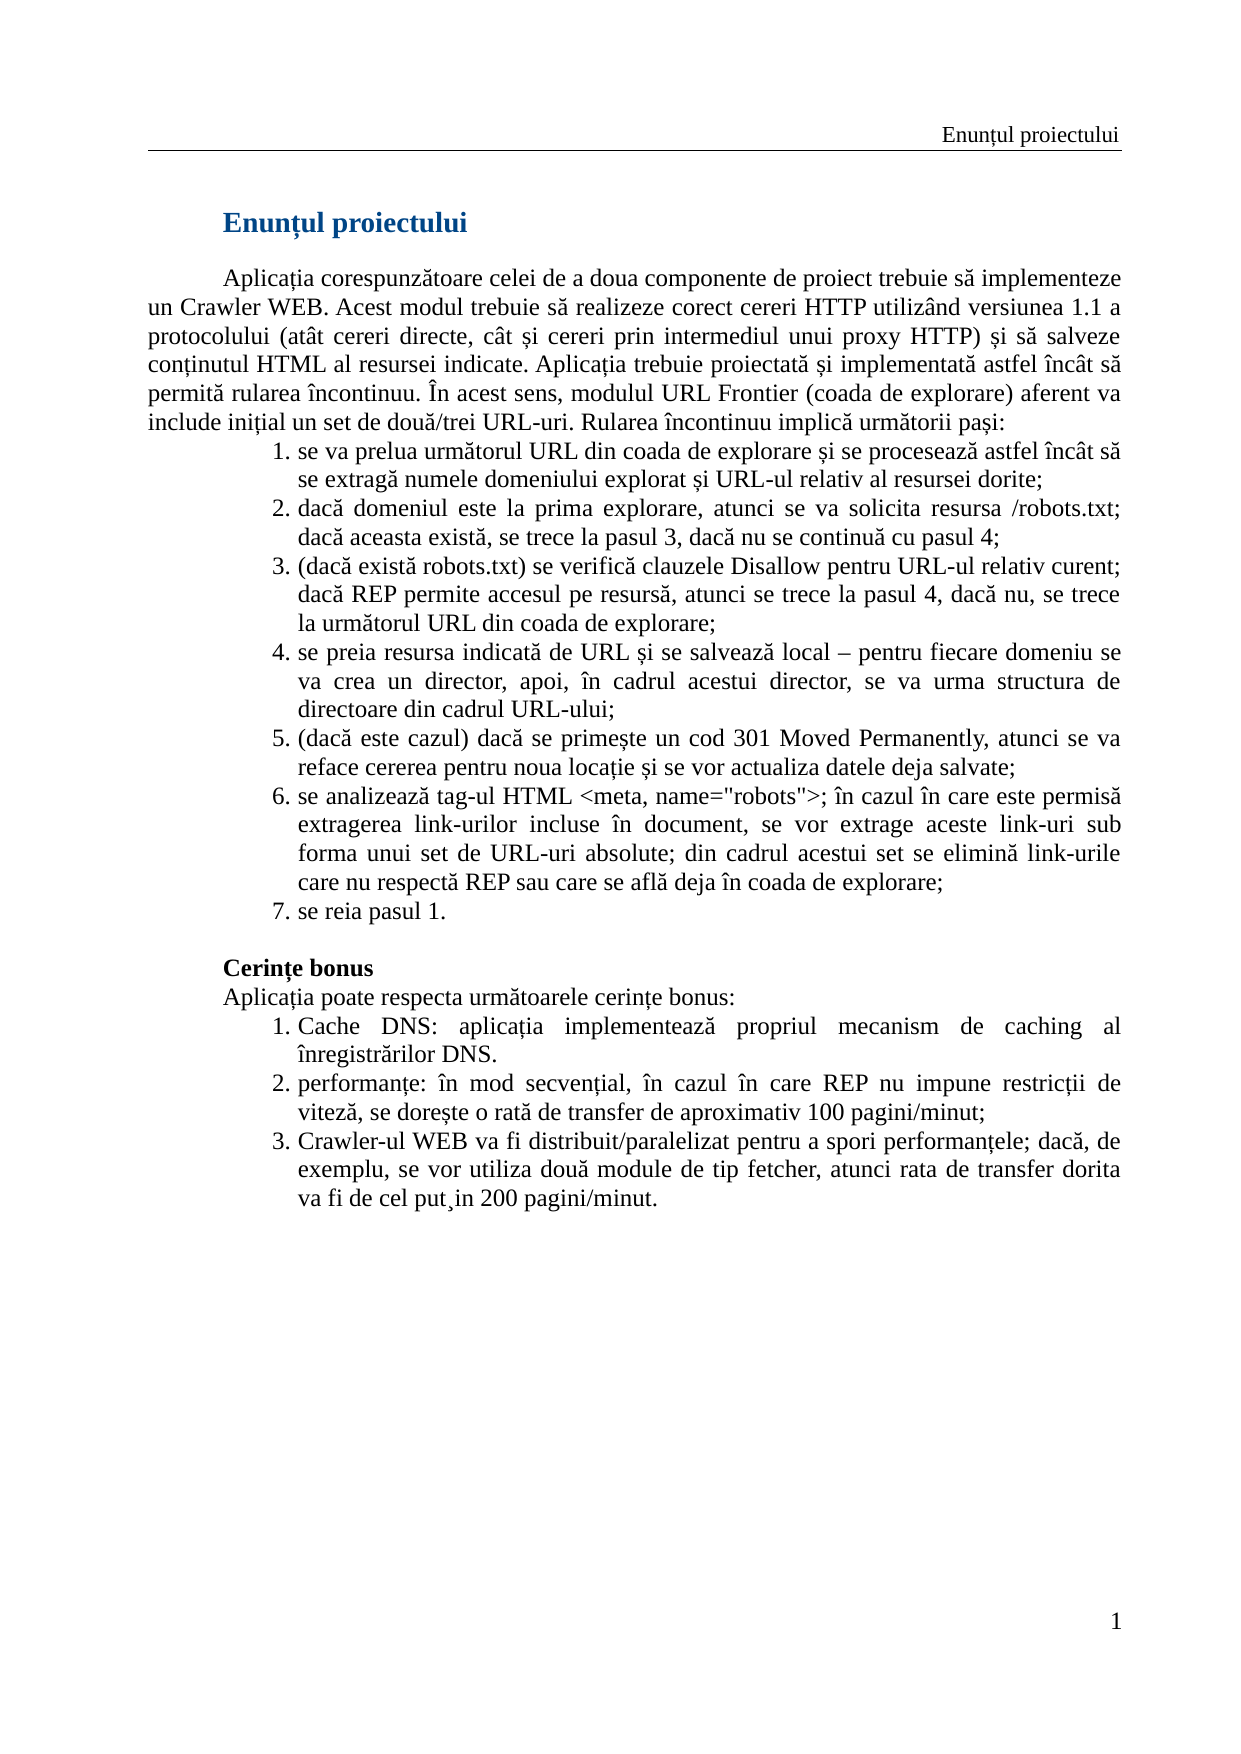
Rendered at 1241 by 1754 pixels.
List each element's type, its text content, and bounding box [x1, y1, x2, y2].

list Crawler-ul WEB va fi distribuit/paralelizat pentru a spori performanțele; dacă, de exemplu, se vor utiliza două module de tip fetcher, atunci rata de transfer dorita va fi de cel put¸in 200 pagini/minut. [291, 1126, 1122, 1212]
text Cerințe bonus [148, 953, 1122, 982]
list dacă domeniul este la prima explorare, atunci se va solicita resursa /robots.txt; dacă aceasta există, se trece la pasul 3, dacă nu se continuă cu pasul 4; [291, 493, 1122, 551]
list se preia resursa indicată de URL și se salvează local – pentru fiecare domeniu se va crea un director, apoi, în cadrul acestui director, se va urma structura de directoare din cadrul URL-ului; [291, 637, 1122, 723]
list se reia pasul 1. [291, 896, 1122, 924]
subtitle Enunțul proiectului [148, 205, 1122, 238]
list (dacă există robots.txt) se verifică clauzele Disallow pentru URL-ul relativ curent; dacă REP permite accesul pe resursă, atunci se trece la pasul 4, dacă nu, se trece la următorul URL din coada de explorare; [291, 551, 1122, 637]
list se analizează tag-ul HTML <meta, name="robots">; în cazul în care este permisă extragerea link-urilor incluse în document, se vor extrage aceste link-uri sub forma unui set de URL-uri absolute; din cadrul acestui set se elimină link-urile care nu respectă REP sau care se află deja în coada de explorare; [291, 781, 1122, 896]
list se va prelua următorul URL din coada de explorare și se procesează astfel încât să se extragă numele domeniului explorat și URL-ul relativ al resursei dorite; [291, 436, 1122, 493]
list performanțe: în mod secvențial, în cazul în care REP nu impune restricții de viteză, se dorește o rată de transfer de aproximativ 100 pagini/minut; [291, 1068, 1122, 1126]
text Aplicația poate respecta următoarele cerințe bonus: [148, 982, 1122, 1011]
list (dacă este cazul) dacă se primește un cod 301 Moved Permanently, atunci se va reface cererea pentru noua locație și se vor actualiza datele deja salvate; [291, 723, 1122, 781]
list Cache DNS: aplicația implementează propriul mecanism de caching al înregistrărilor DNS. [291, 1011, 1122, 1068]
text Aplicația corespunzătoare celei de a doua componente de proiect trebuie să implementeze un Crawler WEB. Acest modul trebuie să realizeze corect cereri HTTP utilizând versiunea 1.1 a protocolului (atât cereri directe, cât și cereri prin intermediul unui proxy HTTP) și să salveze conținutul HTML al resursei indicate. Aplicația trebuie proiectată și implementată astfel încât să permită rularea încontinuu. În acest sens, modulul URL Frontier (coada de explorare) aferent va include inițial un set de două/trei URL-uri. Rularea încontinuu implică următorii pași: [148, 263, 1122, 436]
